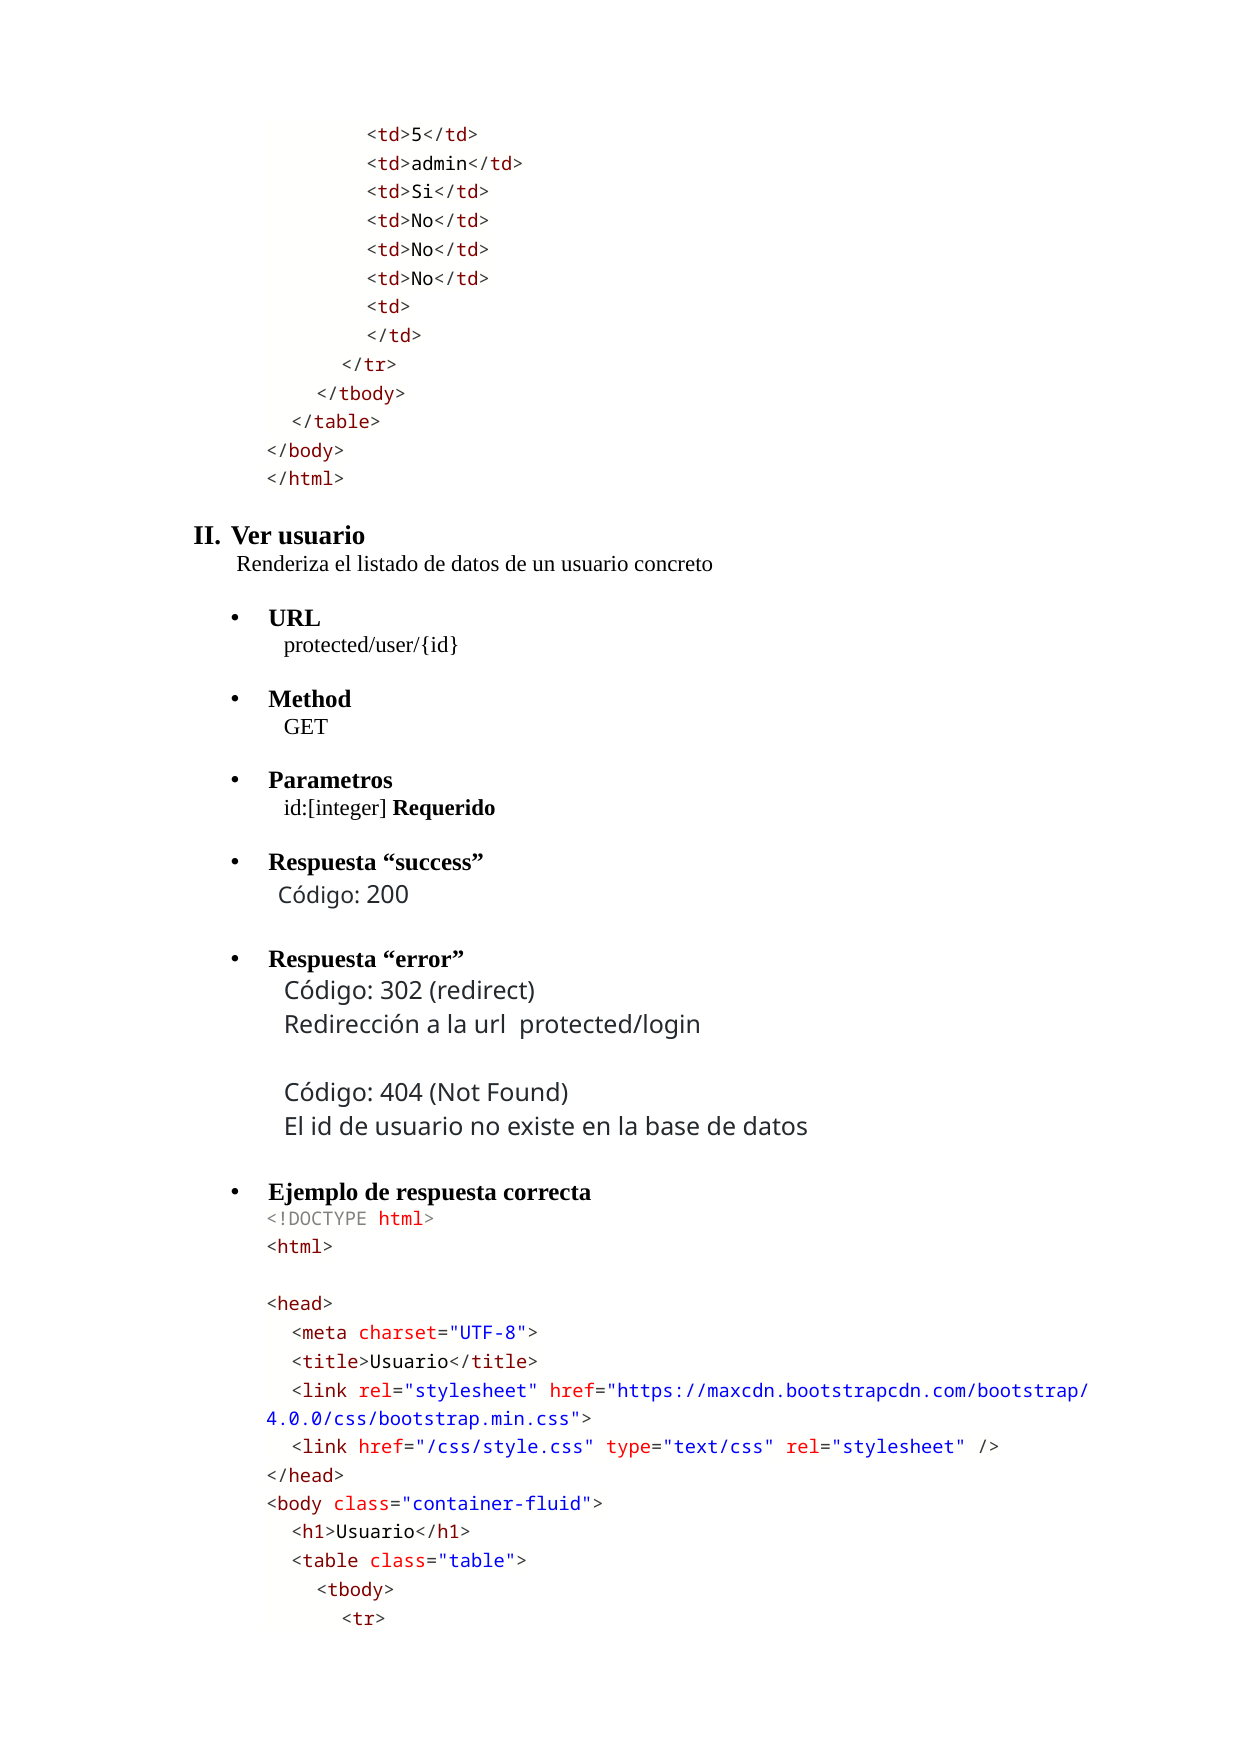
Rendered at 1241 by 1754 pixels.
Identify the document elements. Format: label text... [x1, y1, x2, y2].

text <h1>Usuario</h1> [266, 1516, 1122, 1544]
text <td>admin</td> [266, 147, 1122, 176]
text </tr> [266, 348, 1122, 377]
text El id de usuario no existe en la base de datos [118, 1109, 1122, 1143]
text <td>No</td> [266, 233, 1122, 262]
text <link rel="stylesheet" href="https://maxcdn.bootstrapcdn.com/bootstrap/4.0.0/css/bootstrap.min.css"> [266, 1374, 1122, 1431]
list Parametros [231, 766, 1122, 794]
text </td> [266, 319, 1122, 348]
text Código: 404 (Not Found) [118, 1075, 1122, 1109]
text <meta charset="UTF-8"> [266, 1316, 1122, 1345]
text </html> [266, 462, 1122, 491]
text <link href="/css/style.css" type="text/css" rel="stylesheet" /> [266, 1431, 1122, 1459]
text <body class="container-fluid"> [266, 1487, 1122, 1516]
text <tbody> [266, 1573, 1122, 1602]
text <td> [266, 291, 1122, 319]
text </tbody> [266, 377, 1122, 406]
text </body> [266, 434, 1122, 462]
text <head> [266, 1288, 1122, 1316]
text protected/user/{id} [118, 631, 1122, 658]
text </table> [266, 406, 1122, 434]
text GET [118, 713, 1122, 739]
text <table class="table"> [266, 1544, 1122, 1573]
text <td>No</td> [266, 262, 1122, 291]
text <td>No</td> [266, 204, 1122, 233]
text <td>5</td> [266, 118, 1122, 147]
text <td>Si</td> [266, 176, 1122, 204]
text Código: 302 (redirect) [118, 973, 1122, 1007]
text id:[integer] Requerido [118, 794, 1122, 821]
list Ejemplo de respuesta correcta [231, 1177, 1122, 1206]
text <title>Usuario</title> [266, 1345, 1122, 1374]
list Respuesta “error” [231, 944, 1122, 973]
text <tr> [266, 1602, 1122, 1631]
list Ver usuario [193, 519, 1122, 550]
text <!DOCTYPE html> [266, 1206, 1122, 1231]
text Redirección a la url protected/login [118, 1007, 1122, 1041]
text Código: 200 [278, 876, 1122, 910]
text Renderiza el listado de datos de un usuario concreto [236, 550, 1122, 576]
list Respuesta “success” [231, 847, 1122, 876]
text </head> [266, 1459, 1122, 1487]
text <html> [266, 1231, 1122, 1259]
list URL [231, 603, 1122, 631]
list Method [231, 684, 1122, 713]
